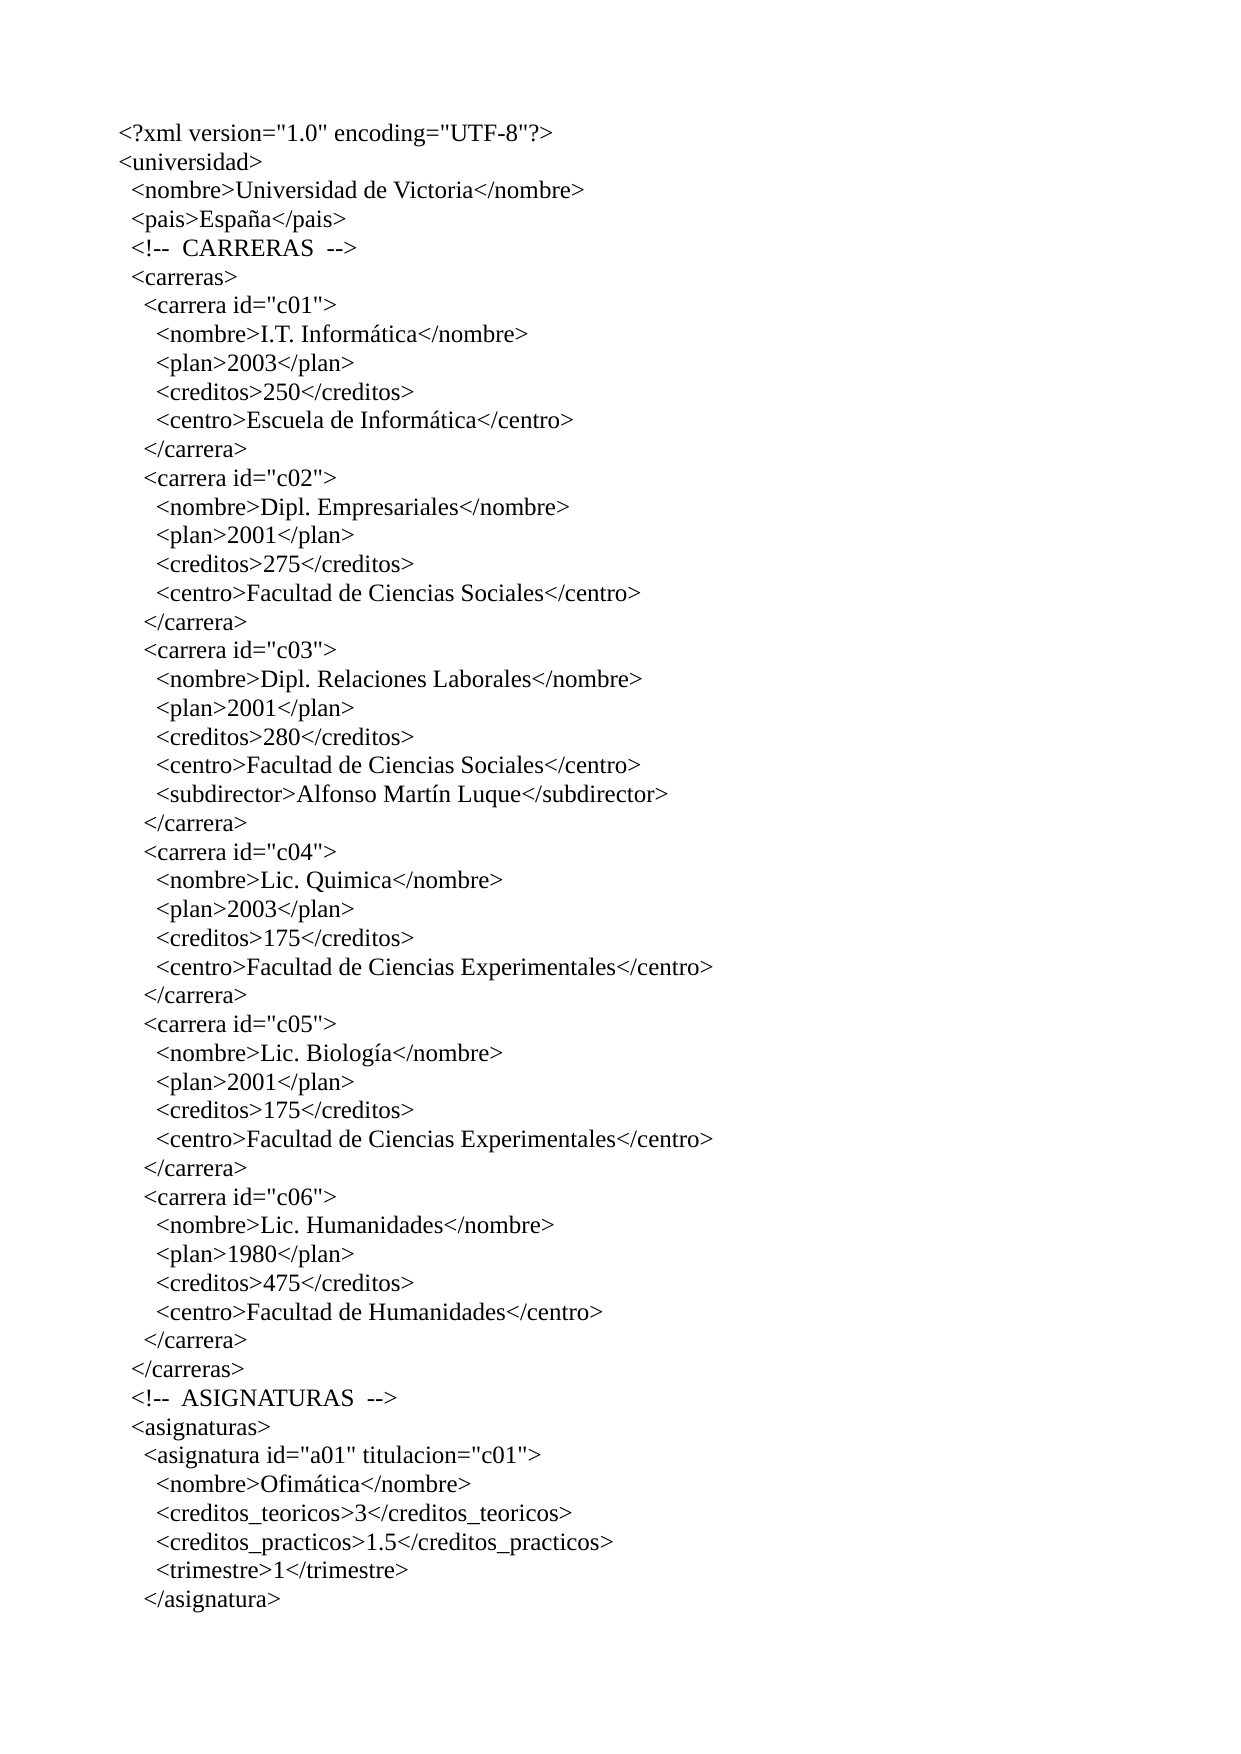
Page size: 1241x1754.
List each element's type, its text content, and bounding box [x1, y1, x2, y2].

text <centro>Facultad de Ciencias Sociales</centro> [118, 578, 1122, 607]
text <asignaturas> [118, 1412, 1122, 1441]
text </carrera> [118, 434, 1122, 463]
text <universidad> [118, 147, 1122, 176]
text <?xml version="1.0" encoding="UTF-8"?> [118, 118, 1122, 147]
text <creditos_practicos>1.5</creditos_practicos> [118, 1527, 1122, 1556]
text <nombre>Dipl. Empresariales</nombre> [118, 492, 1122, 521]
text <plan>1980</plan> [118, 1239, 1122, 1268]
text <nombre>I.T. Informática</nombre> [118, 319, 1122, 348]
text <carrera id="c03"> [118, 636, 1122, 664]
text <carrera id="c05"> [118, 1009, 1122, 1038]
text </carrera> [118, 607, 1122, 636]
text </carrera> [118, 981, 1122, 1009]
text <carrera id="c01"> [118, 291, 1122, 319]
text <nombre>Lic. Humanidades</nombre> [118, 1211, 1122, 1239]
text <creditos>175</creditos> [118, 923, 1122, 952]
text <creditos>175</creditos> [118, 1096, 1122, 1124]
text <nombre>Universidad de Victoria</nombre> [118, 176, 1122, 204]
text <carrera id="c02"> [118, 463, 1122, 492]
text <subdirector>Alfonso Martín Luque</subdirector> [118, 779, 1122, 808]
text <centro>Facultad de Ciencias Sociales</centro> [118, 751, 1122, 779]
text <!-- CARRERAS --> [118, 233, 1122, 262]
text <creditos>250</creditos> [118, 377, 1122, 406]
text <creditos>475</creditos> [118, 1268, 1122, 1297]
text </carreras> [118, 1354, 1122, 1383]
text <creditos>280</creditos> [118, 722, 1122, 751]
text <creditos>275</creditos> [118, 549, 1122, 578]
text <carrera id="c06"> [118, 1182, 1122, 1211]
text <nombre>Lic. Quimica</nombre> [118, 866, 1122, 894]
text <pais>España</pais> [118, 204, 1122, 233]
text <trimestre>1</trimestre> [118, 1556, 1122, 1584]
text <creditos_teoricos>3</creditos_teoricos> [118, 1498, 1122, 1527]
text <!-- ASIGNATURAS --> [118, 1383, 1122, 1412]
text <centro>Facultad de Humanidades</centro> [118, 1297, 1122, 1326]
text <centro>Facultad de Ciencias Experimentales</centro> [118, 952, 1122, 981]
text <carrera id="c04"> [118, 837, 1122, 866]
text <carreras> [118, 262, 1122, 291]
text <plan>2001</plan> [118, 693, 1122, 722]
text <centro>Escuela de Informática</centro> [118, 406, 1122, 434]
text <asignatura id="a01" titulacion="c01"> [118, 1441, 1122, 1469]
text <plan>2003</plan> [118, 348, 1122, 377]
text <plan>2003</plan> [118, 894, 1122, 923]
text <plan>2001</plan> [118, 1067, 1122, 1096]
text </carrera> [118, 1326, 1122, 1354]
text </carrera> [118, 1153, 1122, 1182]
text <centro>Facultad de Ciencias Experimentales</centro> [118, 1124, 1122, 1153]
text <plan>2001</plan> [118, 521, 1122, 549]
text <nombre>Dipl. Relaciones Laborales</nombre> [118, 664, 1122, 693]
text </asignatura> [118, 1584, 1122, 1613]
text <nombre>Lic. Biología</nombre> [118, 1038, 1122, 1067]
text </carrera> [118, 808, 1122, 837]
text <nombre>Ofimática</nombre> [118, 1469, 1122, 1498]
